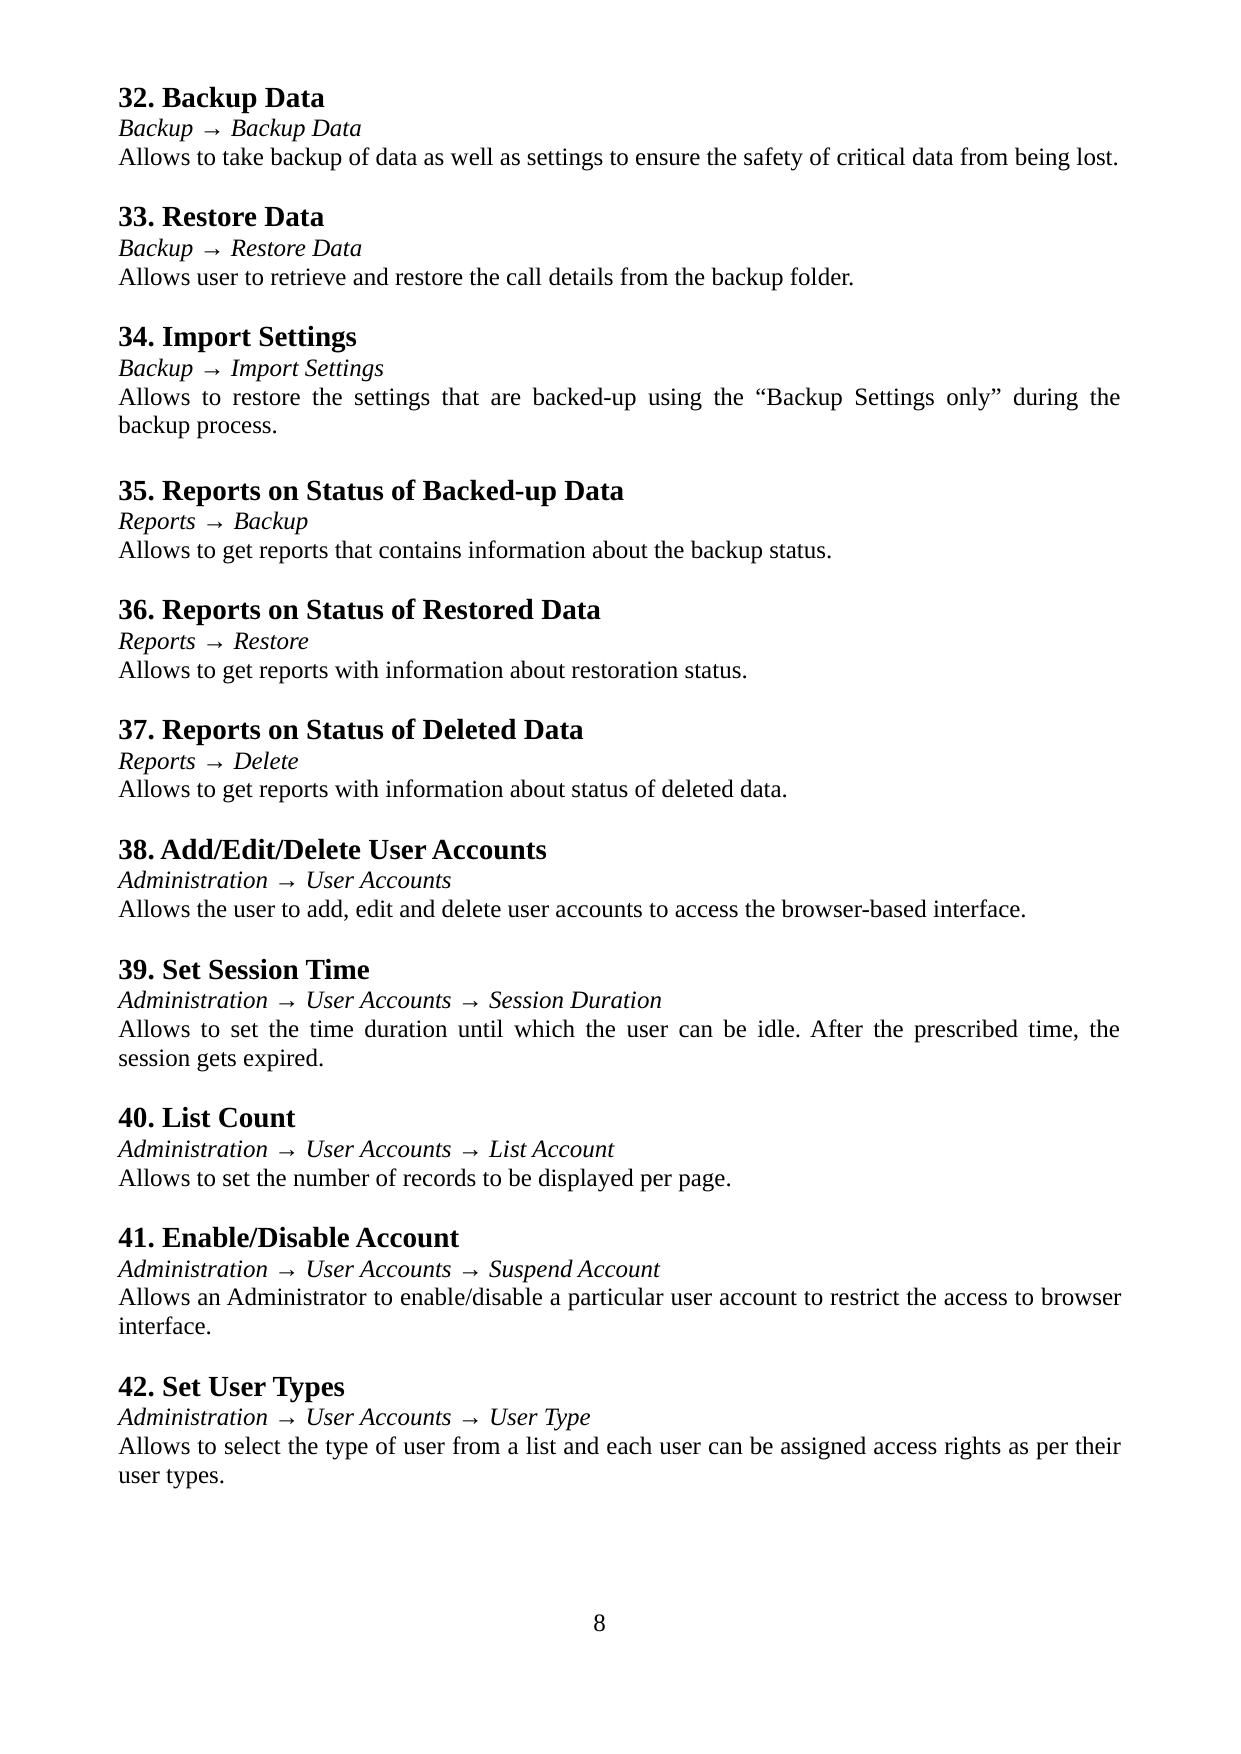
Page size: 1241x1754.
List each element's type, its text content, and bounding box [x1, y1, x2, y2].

text Backup → Restore Data [118, 233, 1122, 262]
text Allows to set the number of records to be displayed per page. [118, 1163, 1122, 1191]
subtitle 32. Backup Data [118, 80, 1122, 113]
subtitle 38. Add/Edit/Delete User Accounts [118, 832, 1122, 866]
subtitle 34. Import Settings [118, 319, 1122, 353]
subtitle Reports → Delete [118, 746, 1122, 774]
subtitle Allows to get reports with information about restoration status. [118, 655, 1122, 683]
text Administration → User Accounts → Suspend Account [118, 1254, 1122, 1282]
subtitle 36. Reports on Status of Restored Data [118, 592, 1122, 626]
text Administration → User Accounts [118, 866, 1122, 894]
text Allows to restore the settings that are backed-up using the “Backup Settings only” during the backup process. [118, 382, 1122, 439]
text Allows to select the type of user from a list and each user can be assigned access rights as per their user types. [118, 1431, 1122, 1488]
text Allows an Administrator to enable/disable a particular user account to restrict the access to browser interface. [118, 1282, 1122, 1340]
subtitle 41. Enable/Disable Account [118, 1220, 1122, 1254]
subtitle Allows to get reports that contains information about the backup status. [118, 535, 1122, 564]
text Administration → User Accounts → Session Duration [118, 985, 1122, 1014]
text Backup → Backup Data [118, 113, 1122, 142]
text Allows the user to add, edit and delete user accounts to access the browser-based interface. [118, 894, 1122, 923]
subtitle Reports → Restore [118, 626, 1122, 655]
subtitle Reports → Backup [118, 506, 1122, 535]
subtitle 35. Reports on Status of Backed-up Data [118, 473, 1122, 506]
text Allows user to retrieve and restore the call details from the backup folder. [118, 262, 1122, 291]
subtitle 37. Reports on Status of Deleted Data [118, 712, 1122, 746]
text Backup → Import Settings [118, 353, 1122, 382]
subtitle 33. Restore Data [118, 199, 1122, 233]
text Administration → User Accounts → User Type [118, 1402, 1122, 1431]
subtitle 42. Set User Types [118, 1369, 1122, 1402]
subtitle 40. List Count [118, 1100, 1122, 1134]
subtitle 39. Set Session Time [118, 952, 1122, 985]
subtitle Allows to get reports with information about status of deleted data. [118, 774, 1122, 803]
text Administration → User Accounts → List Account [118, 1134, 1122, 1163]
text Allows to take backup of data as well as settings to ensure the safety of critical data from being lost. [118, 142, 1122, 171]
text Allows to set the time duration until which the user can be idle. After the prescribed time, the session gets expired. [118, 1014, 1122, 1072]
